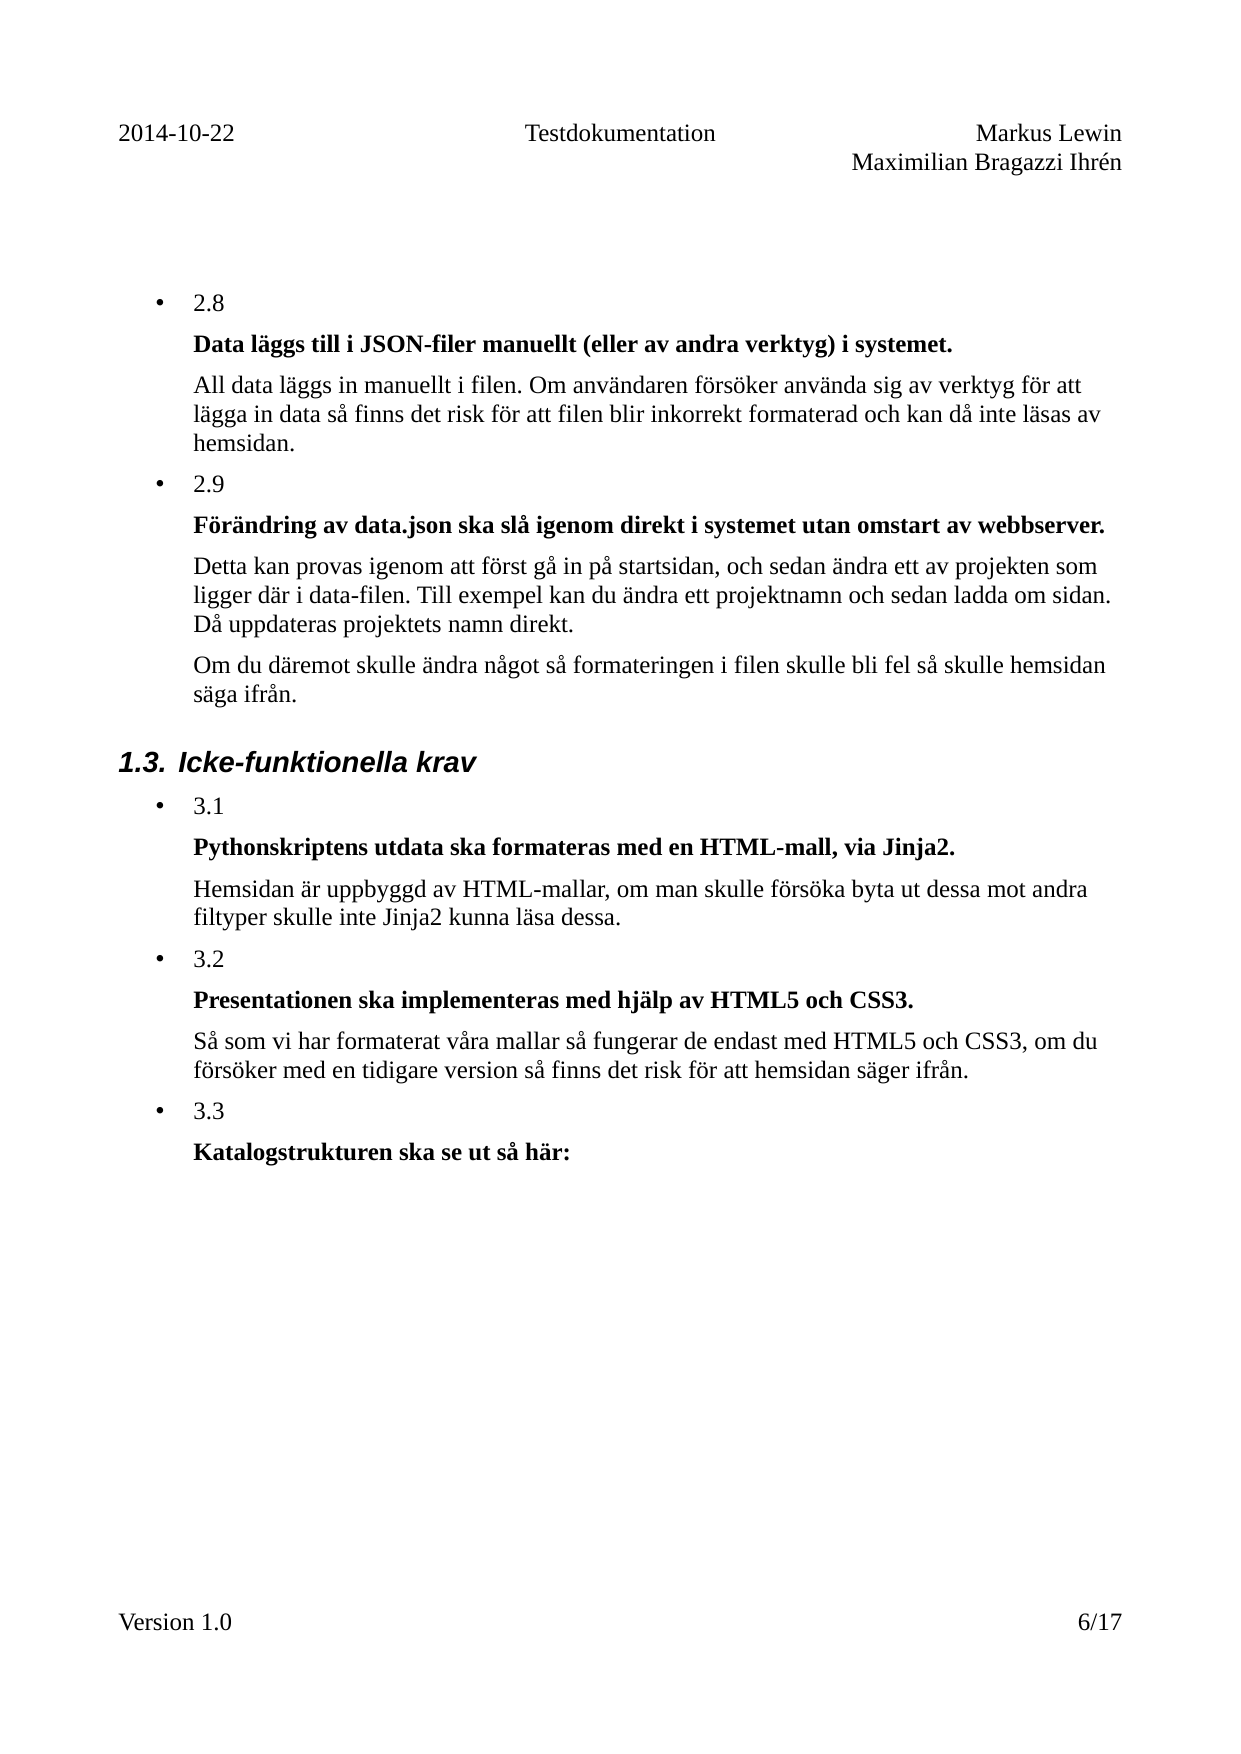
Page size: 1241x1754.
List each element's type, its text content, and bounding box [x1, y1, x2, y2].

list 2.8 [156, 288, 1122, 316]
subtitle Icke-funktionella krav [118, 745, 1122, 779]
list All data läggs in manuellt i filen. Om användaren försöker använda sig av verktyg för att lägga in data så finns det risk för att filen blir inkorrekt formaterad och kan då inte läsas av hemsidan. [156, 370, 1122, 456]
list Detta kan provas igenom att först gå in på startsidan, och sedan ändra ett av projekten som ligger där i data-filen. Till exempel kan du ändra ett projektnamn och sedan ladda om sidan. Då uppdateras projektets namn direkt. [156, 551, 1122, 638]
list Förändring av data.json ska slå igenom direkt i systemet utan omstart av webbserver. [156, 510, 1122, 539]
list Pythonskriptens utdata ska formateras med en HTML-mall, via Jinja2. [156, 832, 1122, 861]
list Presentationen ska implementeras med hjälp av HTML5 och CSS3. [156, 985, 1122, 1014]
list Så som vi har formaterat våra mallar så fungerar de endast med HTML5 och CSS3, om du försöker med en tidigare version så finns det risk för att hemsidan säger ifrån. [156, 1026, 1122, 1084]
list 3.2 [156, 944, 1122, 972]
list 3.1 [156, 791, 1122, 820]
list Katalogstrukturen ska se ut så här: [156, 1137, 1122, 1166]
list Hemsidan är uppbyggd av HTML-mallar, om man skulle försöka byta ut dessa mot andra filtyper skulle inte Jinja2 kunna läsa dessa. [156, 874, 1122, 931]
list 2.9 [156, 469, 1122, 498]
list 3.3 [156, 1096, 1122, 1125]
list Data läggs till i JSON-filer manuellt (eller av andra verktyg) i systemet. [156, 329, 1122, 358]
list Om du däremot skulle ändra något så formateringen i filen skulle bli fel så skulle hemsidan säga ifrån. [156, 650, 1122, 708]
